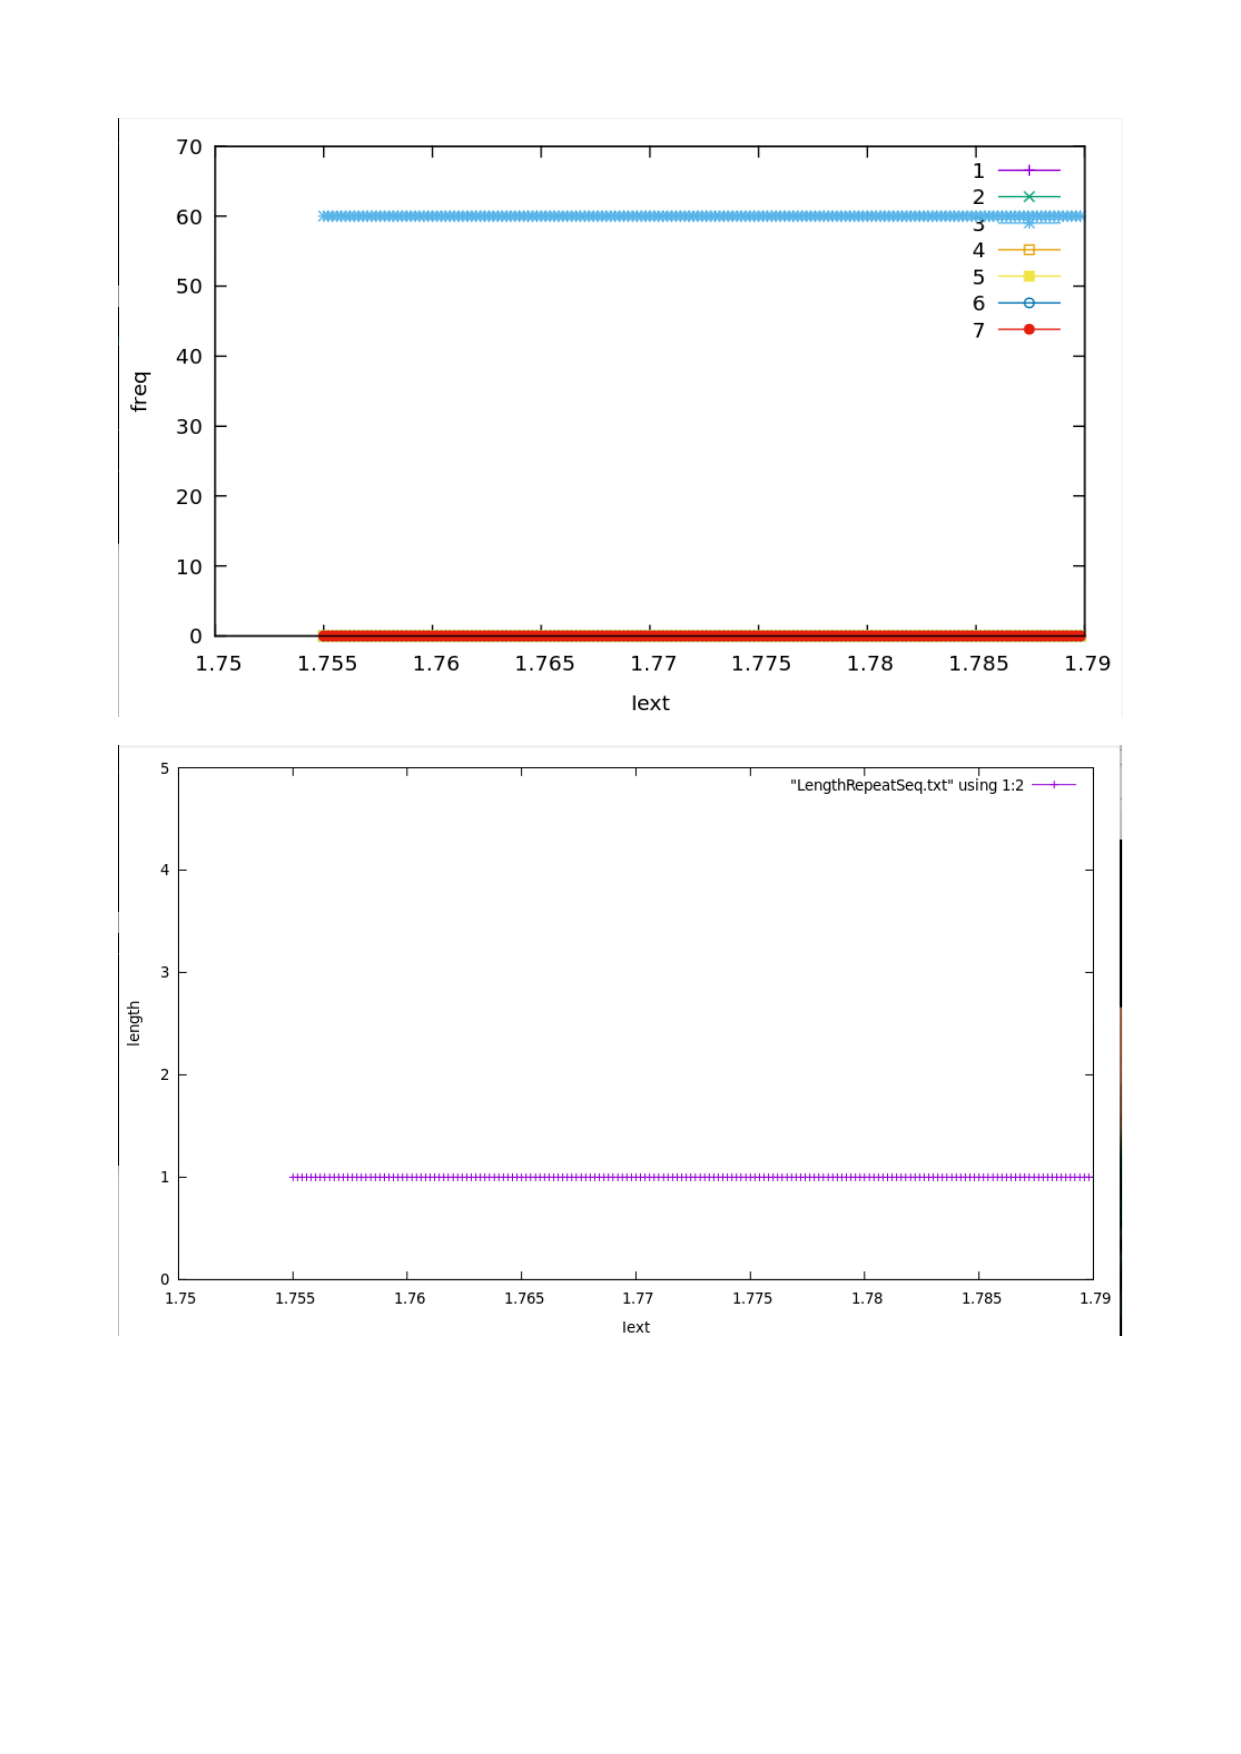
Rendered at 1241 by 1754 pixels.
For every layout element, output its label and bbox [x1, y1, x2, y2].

picture [118, 745, 1123, 1336]
picture [118, 118, 1123, 717]
